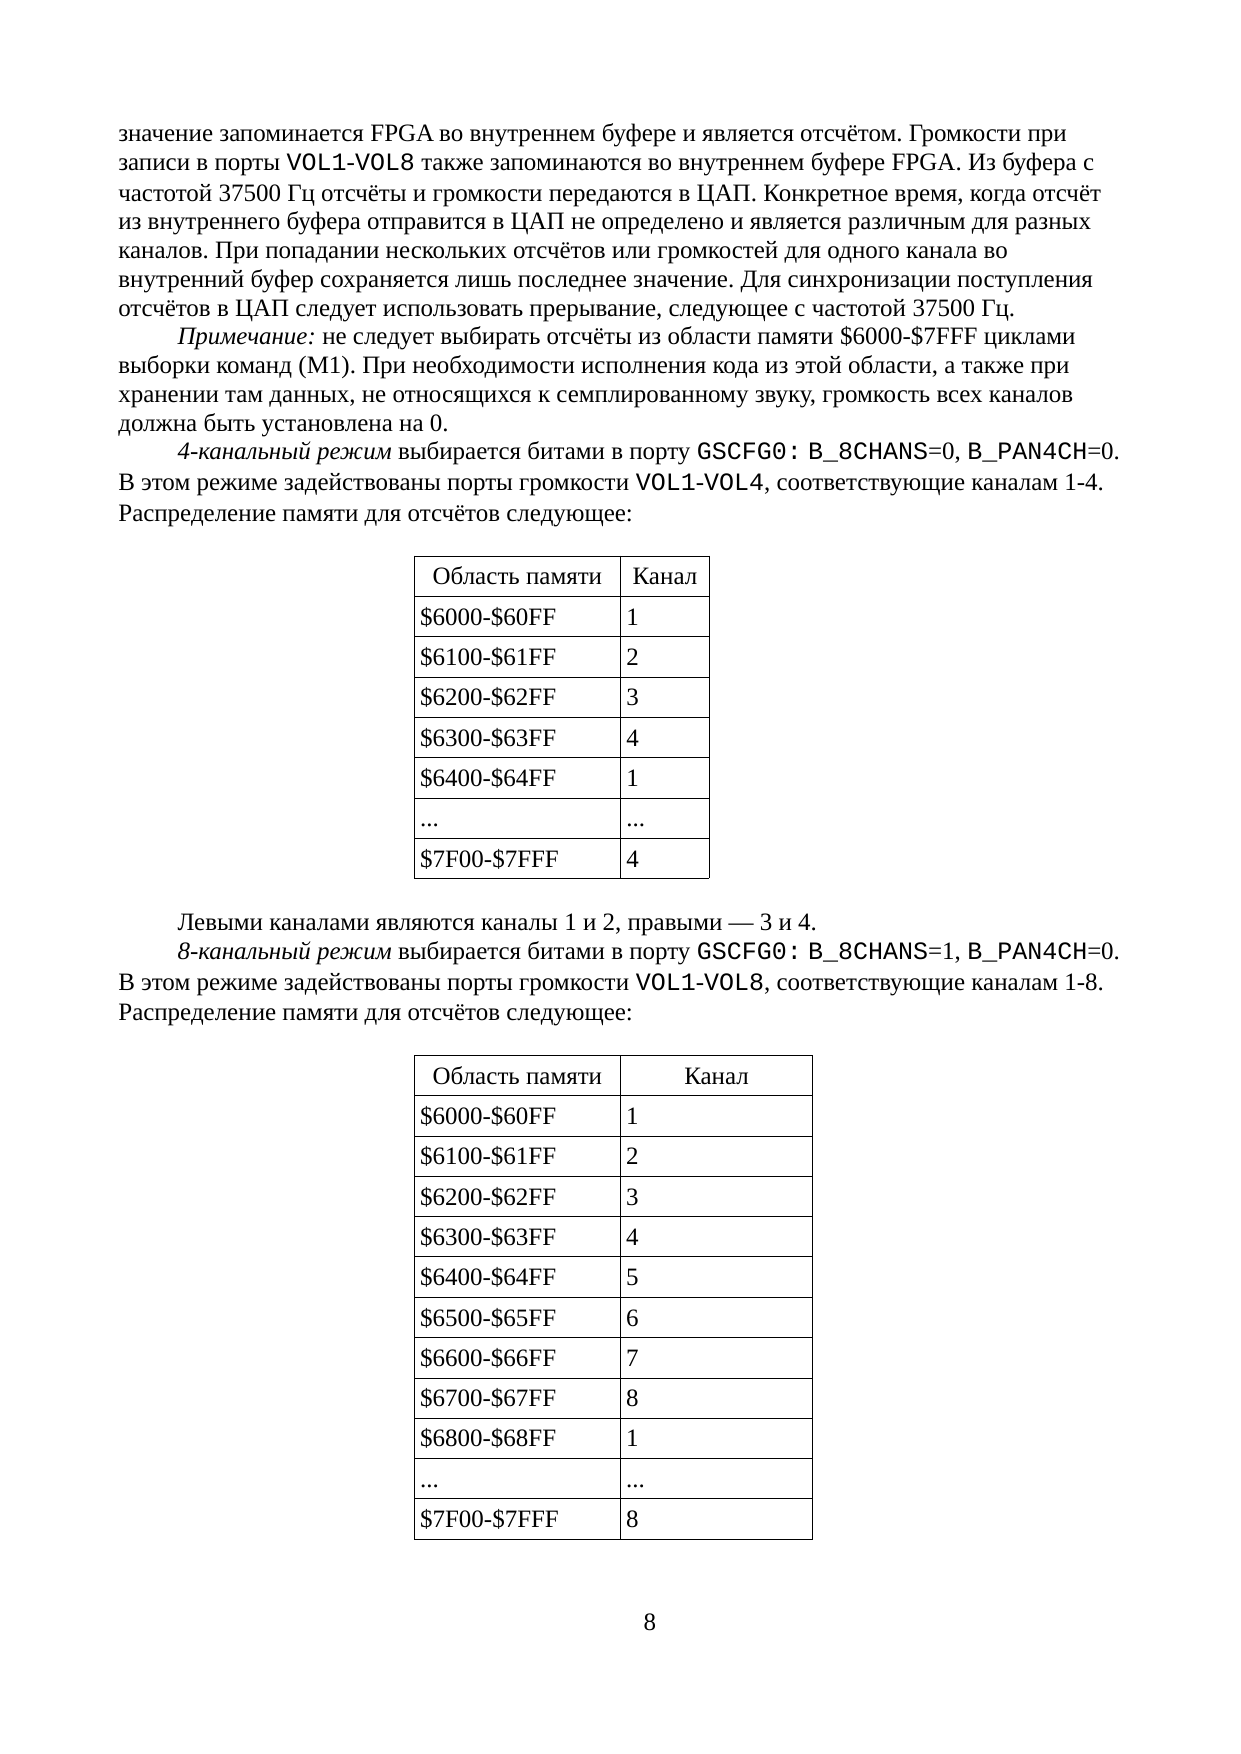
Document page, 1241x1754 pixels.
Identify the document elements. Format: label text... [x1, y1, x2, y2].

table_cell $6100-$61FF [415, 637, 620, 677]
table_cell ... [621, 1459, 812, 1498]
table_cell 2 [621, 1137, 812, 1176]
table_cell 1 [621, 1096, 812, 1136]
text Левыми каналами являются каналы 1 и 2, правыми — 3 и 4. [118, 907, 1122, 936]
table_cell $7F00-$7FFF [415, 1499, 620, 1539]
table_cell $7F00-$7FFF [415, 839, 620, 878]
table_cell 1 [621, 758, 709, 797]
table_cell $6600-$66FF [415, 1338, 620, 1377]
table_cell 1 [621, 1419, 812, 1458]
table_cell 5 [621, 1257, 812, 1297]
table_cell ... [415, 1459, 620, 1498]
table_cell $6200-$62FF [415, 1177, 620, 1216]
table_cell 3 [621, 678, 709, 717]
table_cell $6500-$65FF [415, 1298, 620, 1337]
table_cell 8 [621, 1379, 812, 1418]
table_cell 2 [621, 637, 709, 677]
table_cell $6100-$61FF [415, 1137, 620, 1176]
table_cell $6200-$62FF [415, 678, 620, 717]
table_cell 8 [621, 1499, 812, 1539]
table_cell ... [621, 799, 709, 838]
table_cell $6400-$64FF [415, 1257, 620, 1297]
table_header Область памяти [415, 1056, 620, 1095]
table_cell $6800-$68FF [415, 1419, 620, 1458]
table_cell $6400-$64FF [415, 758, 620, 797]
table_header Область памяти [415, 557, 620, 596]
text значение запоминается FPGA во внутреннем буфере и является отсчётом. Громкости при записи в порты VOL1-VOL8 также запоминаются во внутреннем буфере FPGA. Из буфера с частотой 37500 Гц отсчёты и громкости передаются в ЦАП. Конкретное время, когда отсчёт из внутреннего буфера отправится в ЦАП не определено и является различным для разных каналов. При попадании нескольких отсчётов или громкостей для одного канала во внутренний буфер сохраняется лишь последнее значение. Для синхронизации поступления отсчётов в ЦАП следует использовать прерывание, следующее с частотой 37500 Гц. [118, 118, 1122, 321]
table_header Канал [621, 557, 709, 596]
table_cell 7 [621, 1338, 812, 1377]
table_cell 1 [621, 597, 709, 636]
table_cell 4 [621, 718, 709, 757]
table_cell 4 [621, 1217, 812, 1256]
table_cell 4 [621, 839, 709, 878]
table_cell ... [415, 799, 620, 838]
table_cell $6300-$63FF [415, 1217, 620, 1256]
table_cell 6 [621, 1298, 812, 1337]
table_cell $6000-$60FF [415, 597, 620, 636]
table_cell $6700-$67FF [415, 1379, 620, 1418]
text 8-канальный режим выбирается битами в порту GSCFG0: B_8CHANS=1, B_PAN4CH=0. В этом режиме задействованы порты громкости VOL1-VOL8, соответствующие каналам 1-8. Распределение памяти для отсчётов следующее: [118, 936, 1122, 1026]
table_cell $6300-$63FF [415, 718, 620, 757]
text 4-канальный режим выбирается битами в порту GSCFG0: B_8CHANS=0, B_PAN4CH=0. В этом режиме задействованы порты громкости VOL1-VOL4, соответствующие каналам 1-4. Распределение памяти для отсчётов следующее: [118, 436, 1122, 527]
text Примечание: не следует выбирать отсчёты из области памяти $6000-$7FFF циклами выборки команд (M1). При необходимости исполнения кода из этой области, а также при хранении там данных, не относящихся к семплированному звуку, громкость всех каналов должна быть установлена на 0. [118, 321, 1122, 436]
table_cell 3 [621, 1177, 812, 1216]
table_cell $6000-$60FF [415, 1096, 620, 1136]
table_header Канал [621, 1056, 812, 1095]
